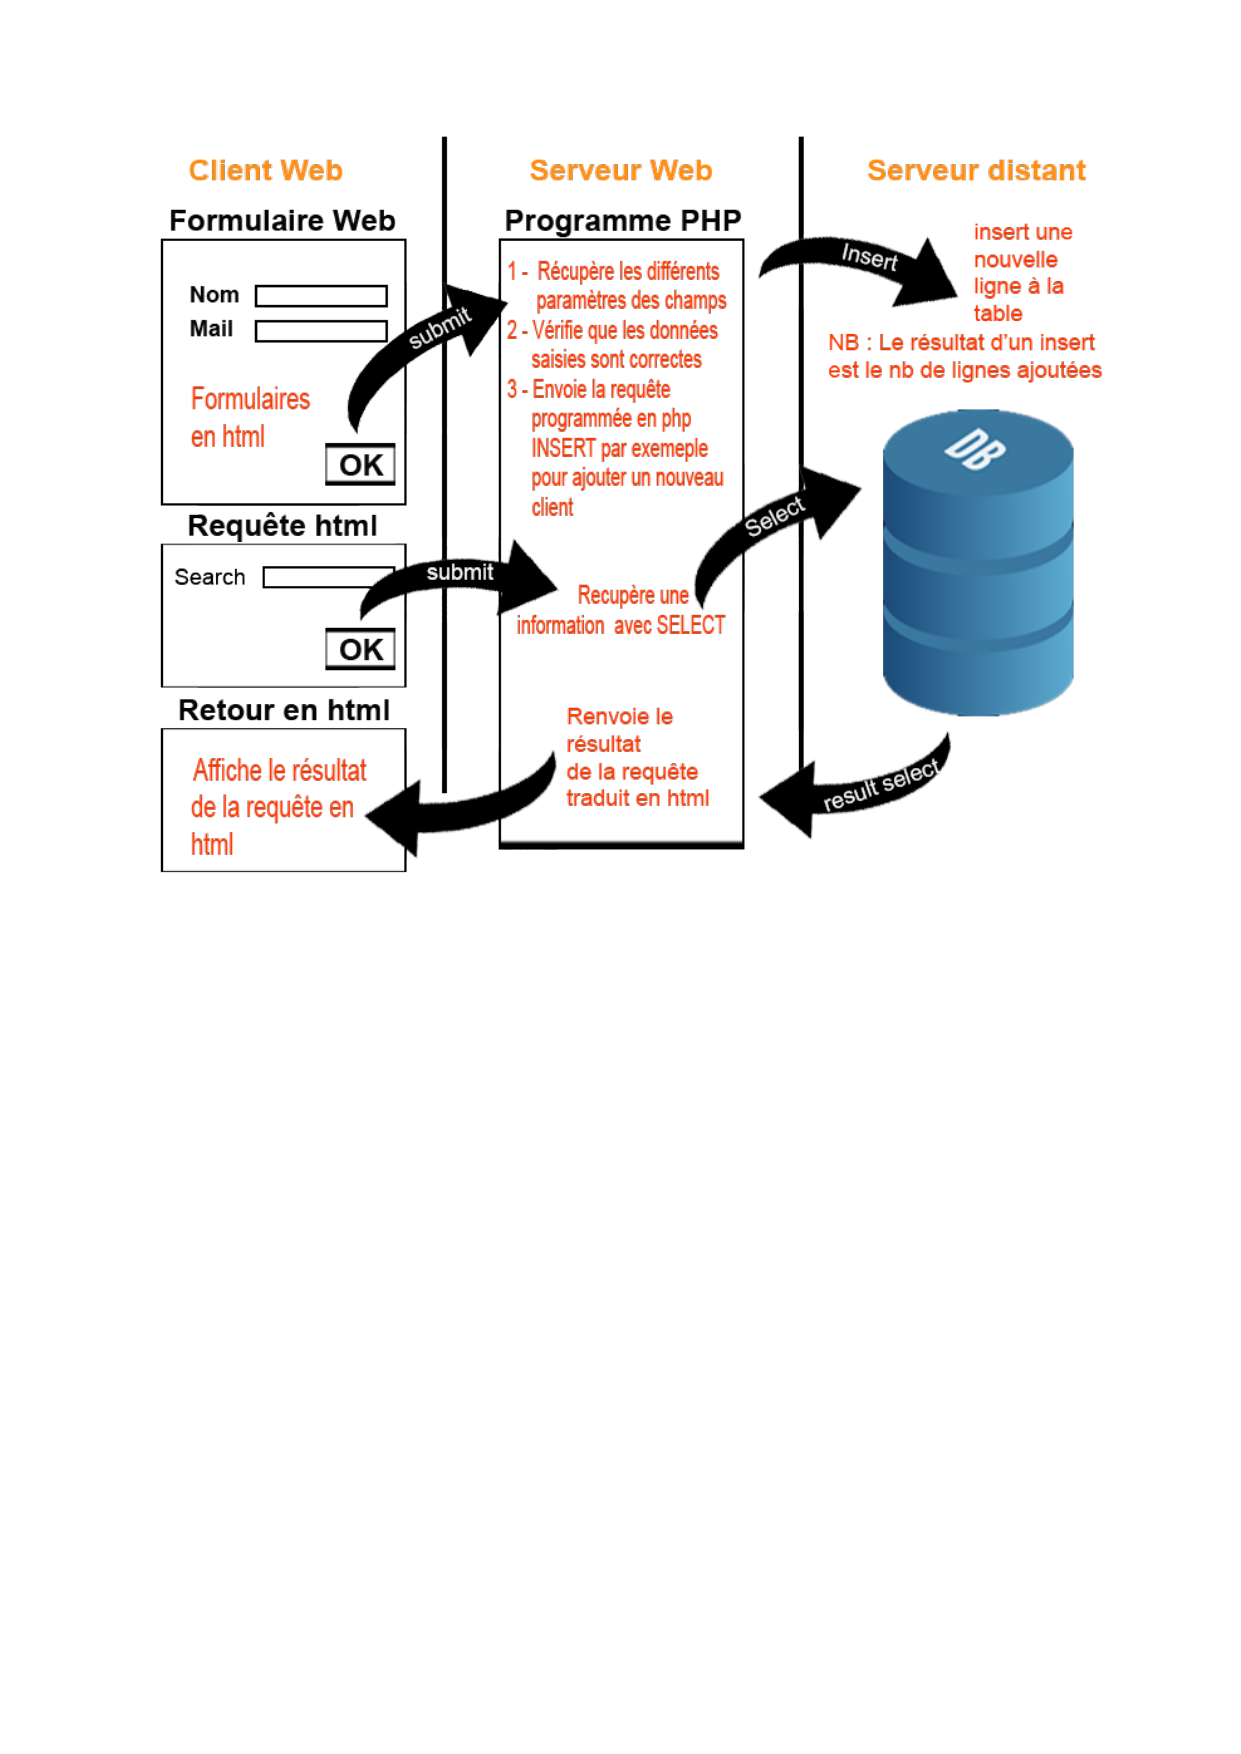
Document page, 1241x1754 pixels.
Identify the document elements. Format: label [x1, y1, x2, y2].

picture [118, 118, 1123, 885]
